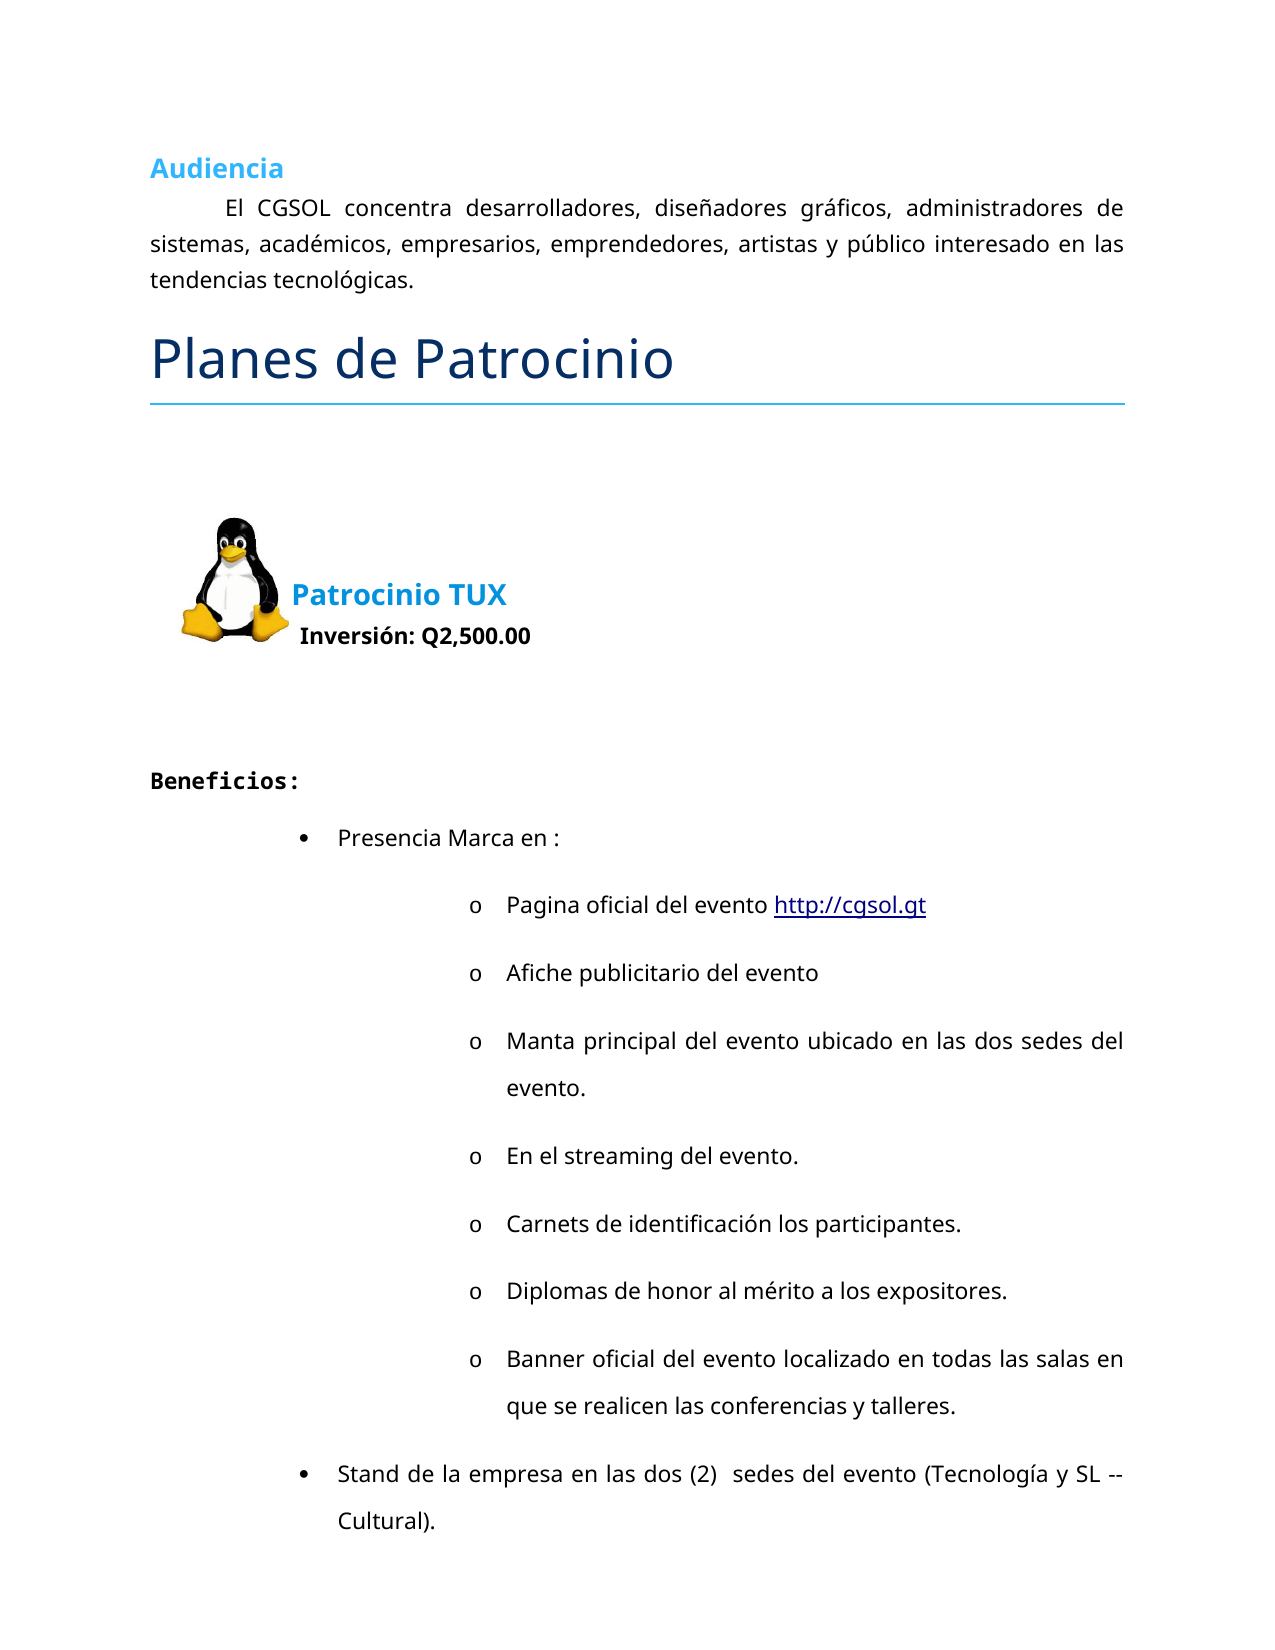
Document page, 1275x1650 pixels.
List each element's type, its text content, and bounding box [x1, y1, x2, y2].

list Carnets de identificación los participantes. [469, 1207, 1125, 1239]
list Manta principal del evento ubicado en las dos sedes del evento. [469, 1025, 1125, 1103]
list Stand de la empresa en las dos (2) sedes del evento (Tecnología y SL -- Cultural). [300, 1458, 1125, 1536]
text Beneficios: [150, 765, 1125, 796]
list Banner oficial del evento localizado en todas las salas en que se realicen las conferencias y talleres. [469, 1343, 1125, 1421]
subtitle [150, 574, 178, 614]
subtitle Audiencia [150, 150, 1125, 187]
list Pagina oficial del evento http://cgsol.gt [469, 889, 1125, 921]
list En el streaming del evento. [469, 1140, 1125, 1171]
list Afiche publicitario del evento [469, 957, 1125, 988]
subtitle Patrocinio TUX [292, 574, 1125, 614]
picture [178, 514, 292, 645]
list Presencia Marca en : [300, 822, 1125, 853]
title Planes de Patrocinio [150, 321, 1125, 403]
text Inversión: Q2,500.00 [300, 620, 1125, 651]
list Diplomas de honor al mérito a los expositores. [469, 1275, 1125, 1307]
text El CGSOL concentra desarrolladores, diseñadores gráficos, administradores de sistemas, académicos, empresarios, emprendedores, artistas y público interesado en las tendencias tecnológicas. [150, 192, 1125, 296]
